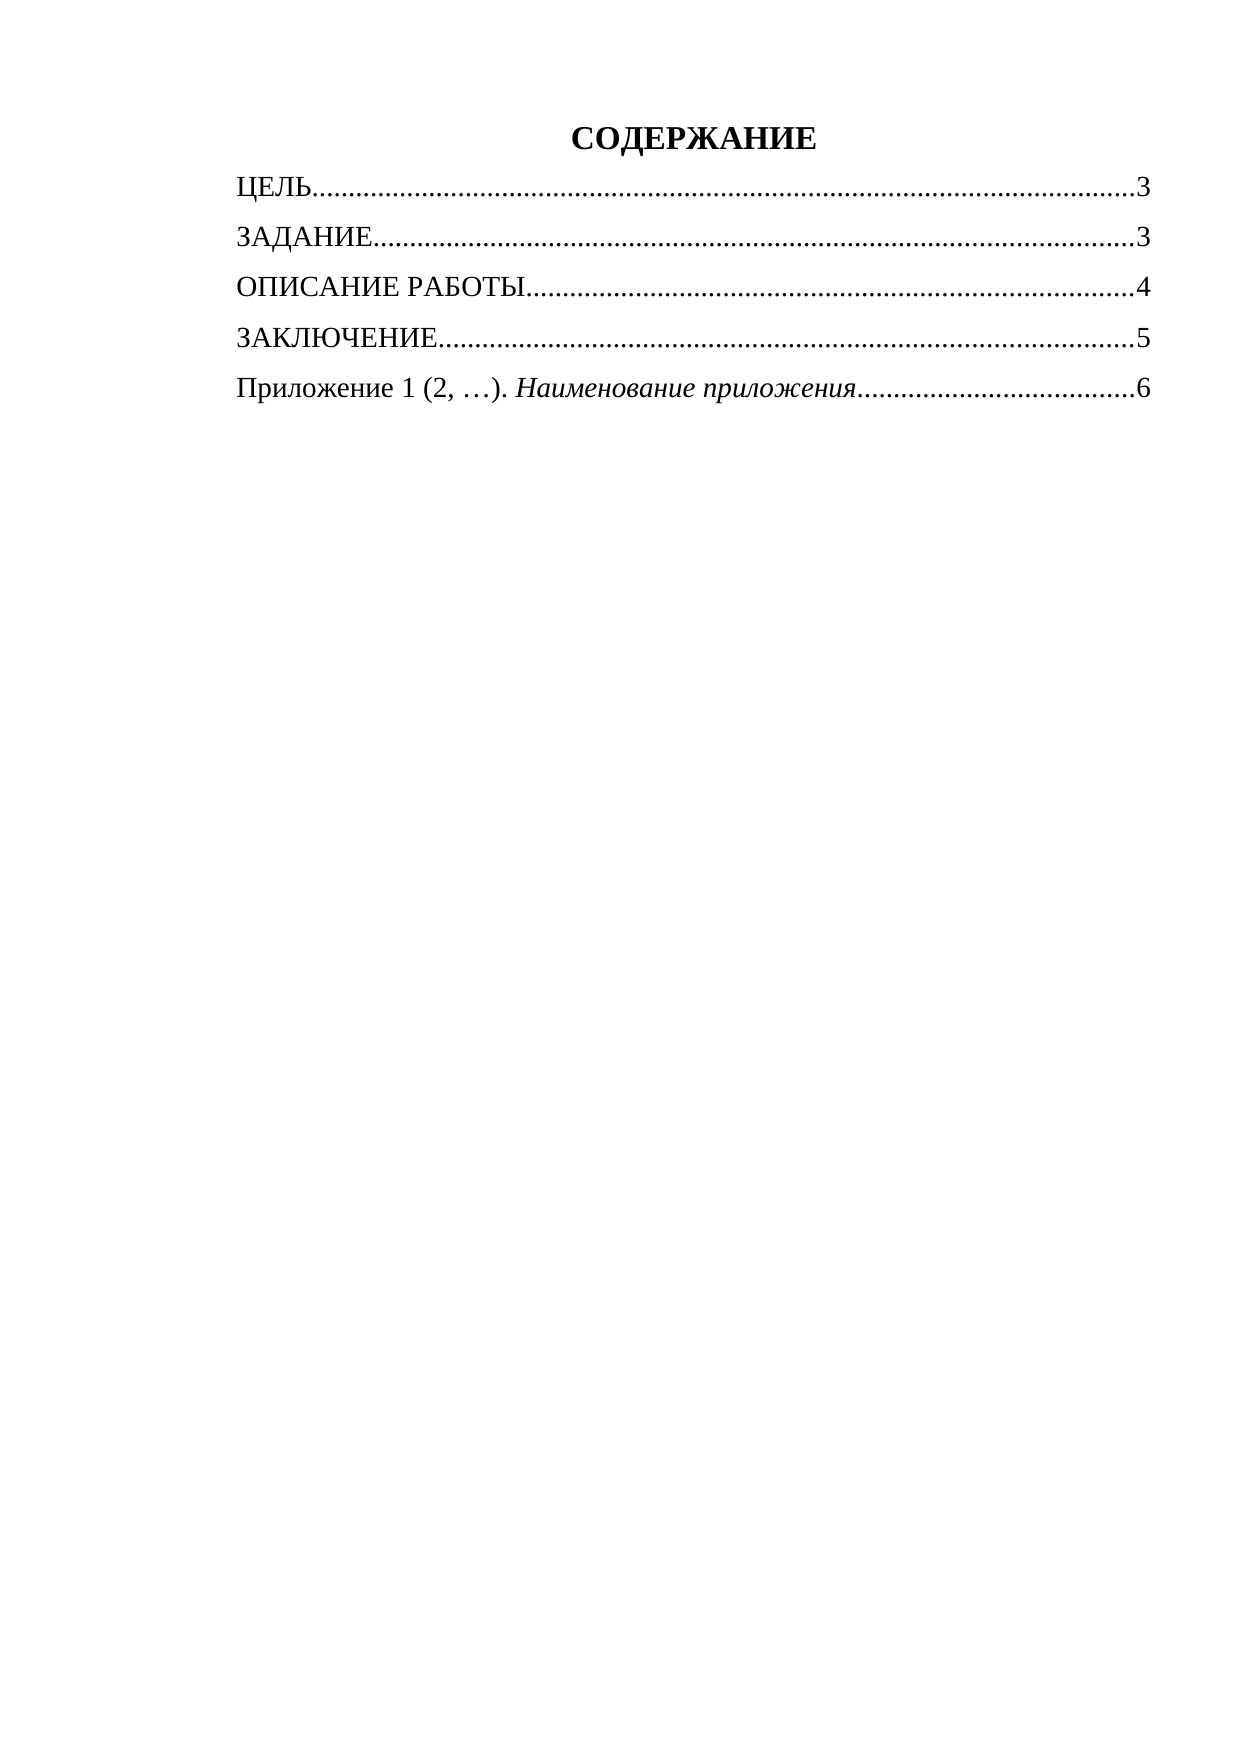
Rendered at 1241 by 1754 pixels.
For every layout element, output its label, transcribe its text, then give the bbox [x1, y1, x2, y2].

text ЦЕЛЬ 3 [177, 169, 1152, 202]
text ЗАДАНИЕ 3 [177, 219, 1152, 253]
text ОПИСАНИЕ РАБОТЫ 4 [177, 269, 1152, 303]
text Приложение 1 (2, …). Наименование приложения 6 [177, 370, 1152, 404]
text СОДЕРЖАНИЕ [177, 118, 1152, 156]
text ЗАКЛЮЧЕНИЕ 5 [177, 320, 1152, 353]
